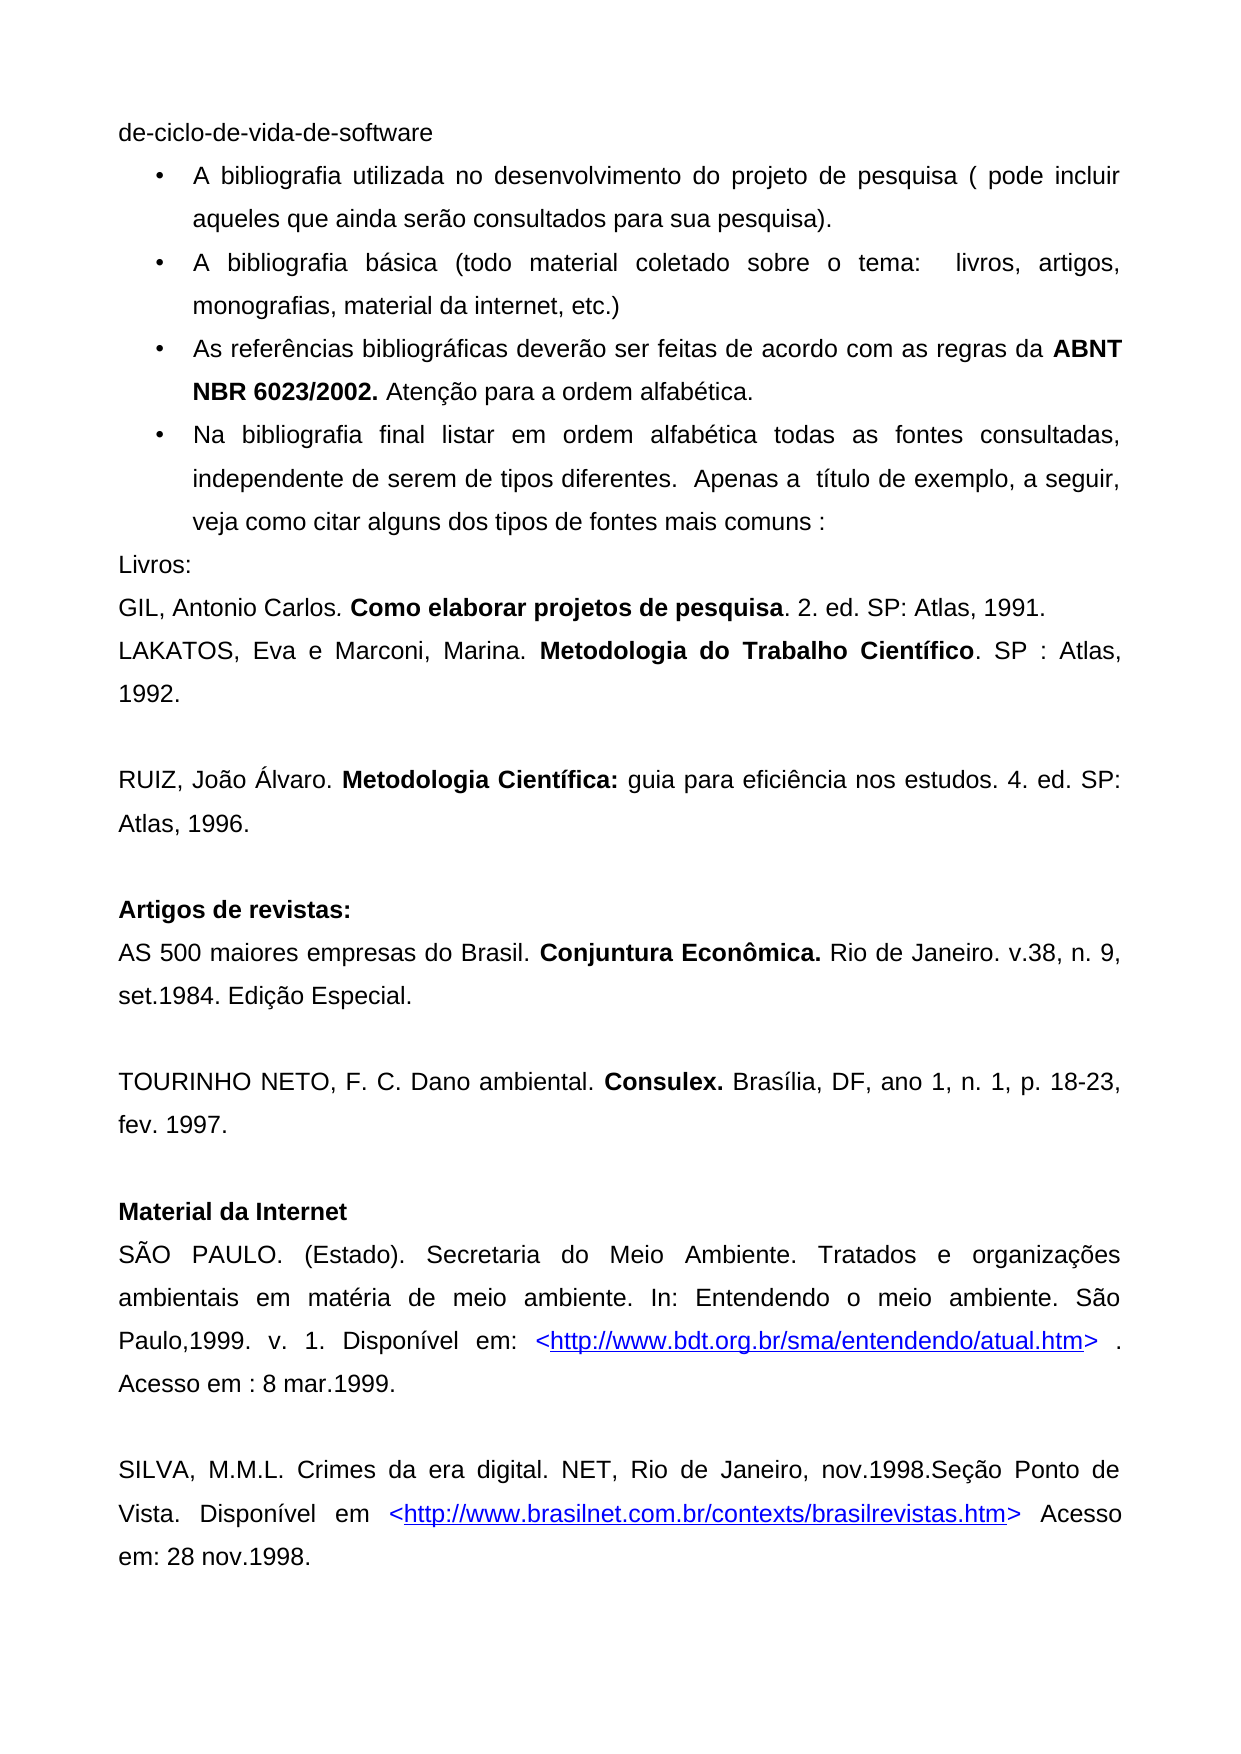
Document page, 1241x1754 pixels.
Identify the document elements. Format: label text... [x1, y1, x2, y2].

list A bibliografia utilizada no desenvolvimento do projeto de pesquisa ( pode incluir aqueles que ainda serão consultados para sua pesquisa). [155, 161, 1122, 233]
text GIL, Antonio Carlos. Como elaborar projetos de pesquisa. 2. ed. SP: Atlas, 1991. [118, 593, 1122, 622]
text Material da Internet [118, 1197, 1122, 1225]
list A bibliografia básica (todo material coletado sobre o tema: livros, artigos, monografias, material da internet, etc.) [155, 248, 1122, 319]
list Na bibliografia final listar em ordem alfabética todas as fontes consultadas, independente de serem de tipos diferentes. Apenas a título de exemplo, a seguir, veja como citar alguns dos tipos de fontes mais comuns : [155, 420, 1122, 535]
text RUIZ, João Álvaro. Metodologia Científica: guia para eficiência nos estudos. 4. ed. SP: Atlas, 1996. [118, 765, 1122, 837]
text SÃO PAULO. (Estado). Secretaria do Meio Ambiente. Tratados e organizações ambientais em matéria de meio ambiente. In: Entendendo o meio ambiente. São Paulo,1999. v. 1. Disponível em: <http://www.bdt.org.br/sma/entendendo/atual.htm> . Acesso em : 8 mar.1999. [118, 1240, 1122, 1398]
text TOURINHO NETO, F. C. Dano ambiental. Consulex. Brasília, DF, ano 1, n. 1, p. 18-23, fev. 1997. [118, 1067, 1122, 1139]
text Livros: [118, 550, 1122, 578]
text AS 500 maiores empresas do Brasil. Conjuntura Econômica. Rio de Janeiro. v.38, n. 9, set.1984. Edição Especial. [118, 938, 1122, 1010]
text LAKATOS, Eva e Marconi, Marina. Metodologia do Trabalho Científico. SP : Atlas, 1992. [118, 636, 1122, 708]
text Artigos de revistas: [118, 895, 1122, 923]
list de-ciclo-de-vida-de-software [81, 118, 1122, 147]
list As referências bibliográficas deverão ser feitas de acordo com as regras da ABNT NBR 6023/2002. Atenção para a ordem alfabética. [155, 334, 1122, 406]
text SILVA, M.M.L. Crimes da era digital. NET, Rio de Janeiro, nov.1998.Seção Ponto de Vista. Disponível em <http://www.brasilnet.com.br/contexts/brasilrevistas.htm> Acesso em: 28 nov.1998. [118, 1455, 1122, 1570]
